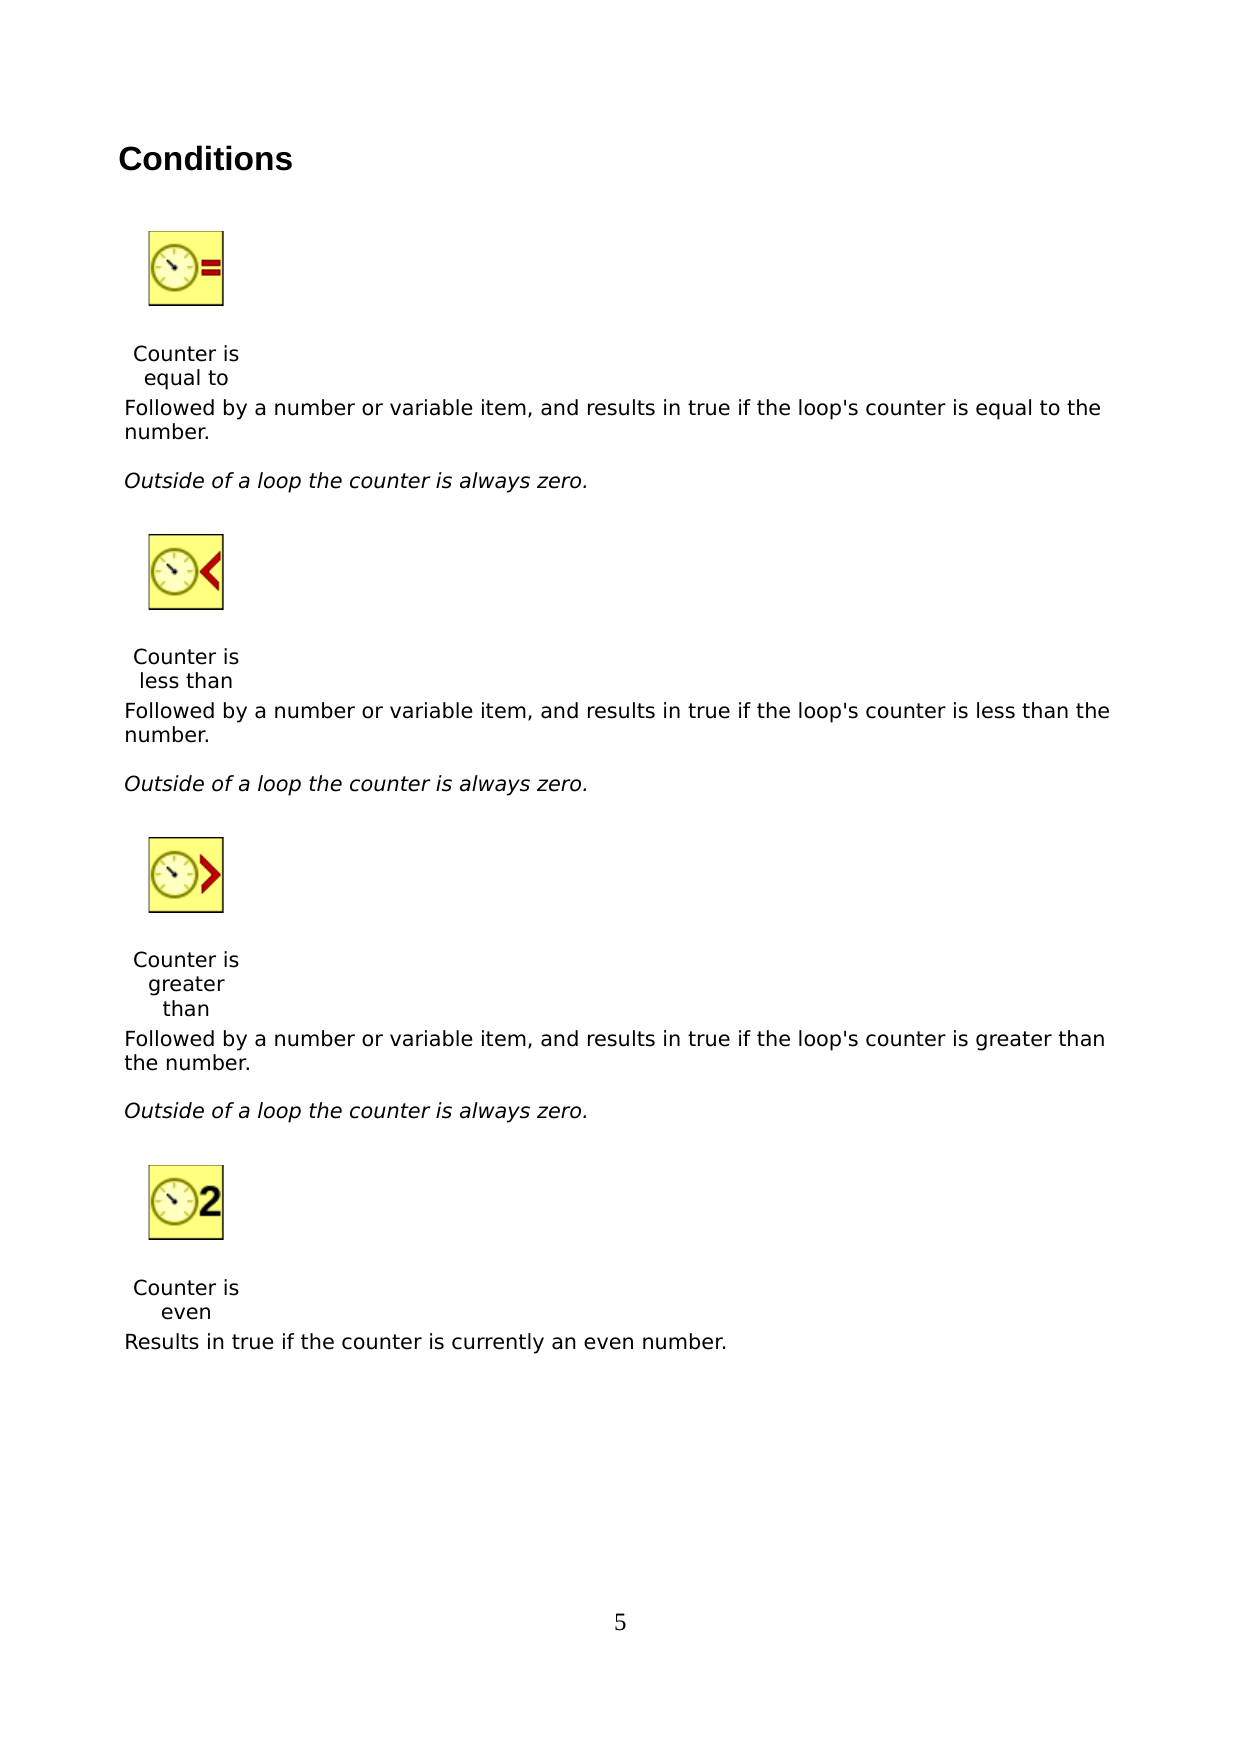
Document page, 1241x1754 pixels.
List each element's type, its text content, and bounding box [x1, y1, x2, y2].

table_header [496, 529, 620, 639]
table_header [248, 1159, 372, 1270]
table_header [372, 529, 496, 639]
table_cell [372, 943, 496, 1027]
table_cell [992, 336, 1116, 396]
table_header [744, 1159, 868, 1270]
picture [148, 1165, 224, 1240]
table_cell [992, 1270, 1116, 1330]
table_header [124, 529, 248, 639]
table_header [372, 225, 496, 336]
picture [148, 231, 224, 306]
table_cell [868, 1270, 992, 1330]
table_header [868, 225, 992, 336]
table_cell Followed by a number or variable item, and results in true if the loop's counter is less than the number. Outside of a loop the counter is always zero. [118, 523, 1122, 826]
table_cell [372, 639, 496, 699]
table_cell [620, 336, 744, 396]
table_cell [372, 336, 496, 396]
table_header [248, 529, 372, 639]
table_header [992, 1159, 1116, 1270]
table_header [992, 832, 1116, 942]
table_header [744, 529, 868, 639]
table_cell [620, 943, 744, 1027]
table_cell [744, 1270, 868, 1330]
table_cell [744, 639, 868, 699]
table_cell Counter is greater than [124, 943, 248, 1027]
table_cell [868, 336, 992, 396]
table_cell [744, 943, 868, 1027]
table_header Followed by a number or variable item, and results in true if the loop's counter is equal to the number. Outside of a loop the counter is always zero. [118, 219, 1122, 522]
table_cell [372, 1270, 496, 1330]
table_cell Counter is less than [124, 639, 248, 699]
table_cell [248, 943, 372, 1027]
table_header [992, 529, 1116, 639]
table_cell [496, 1270, 620, 1330]
table_cell [992, 943, 1116, 1027]
picture [148, 534, 224, 610]
table_header [496, 225, 620, 336]
picture [148, 837, 224, 913]
table_header [248, 225, 372, 336]
table_header [868, 832, 992, 942]
table_header [124, 1159, 248, 1270]
table_header [372, 832, 496, 942]
table_header [496, 1159, 620, 1270]
table_cell Counter is equal to [124, 336, 248, 396]
table_header [744, 832, 868, 942]
table_header [868, 529, 992, 639]
table_header [124, 225, 248, 336]
table_header [620, 832, 744, 942]
table_cell Results in true if the counter is currently an even number. [118, 1153, 1122, 1384]
table_header [868, 1159, 992, 1270]
table_cell Followed by a number or variable item, and results in true if the loop's counter is greater than the number. Outside of a loop the counter is always zero. [118, 826, 1122, 1153]
table_header [372, 1159, 496, 1270]
table_cell [496, 943, 620, 1027]
table_header [744, 225, 868, 336]
table_cell [496, 336, 620, 396]
table_header [620, 225, 744, 336]
table_cell [744, 336, 868, 396]
table_cell [248, 639, 372, 699]
table_header [620, 529, 744, 639]
table_header [992, 225, 1116, 336]
table_header [248, 832, 372, 942]
table_cell [248, 336, 372, 396]
table_header [620, 1159, 744, 1270]
table_cell [868, 639, 992, 699]
table_cell [620, 1270, 744, 1330]
table_cell [248, 1270, 372, 1330]
table_cell [496, 639, 620, 699]
table_cell Counter is even [124, 1270, 248, 1330]
table_header [124, 832, 248, 942]
table_cell [868, 943, 992, 1027]
subtitle Conditions [118, 139, 1122, 178]
table_cell [992, 639, 1116, 699]
table_header [496, 832, 620, 942]
table_cell [620, 639, 744, 699]
